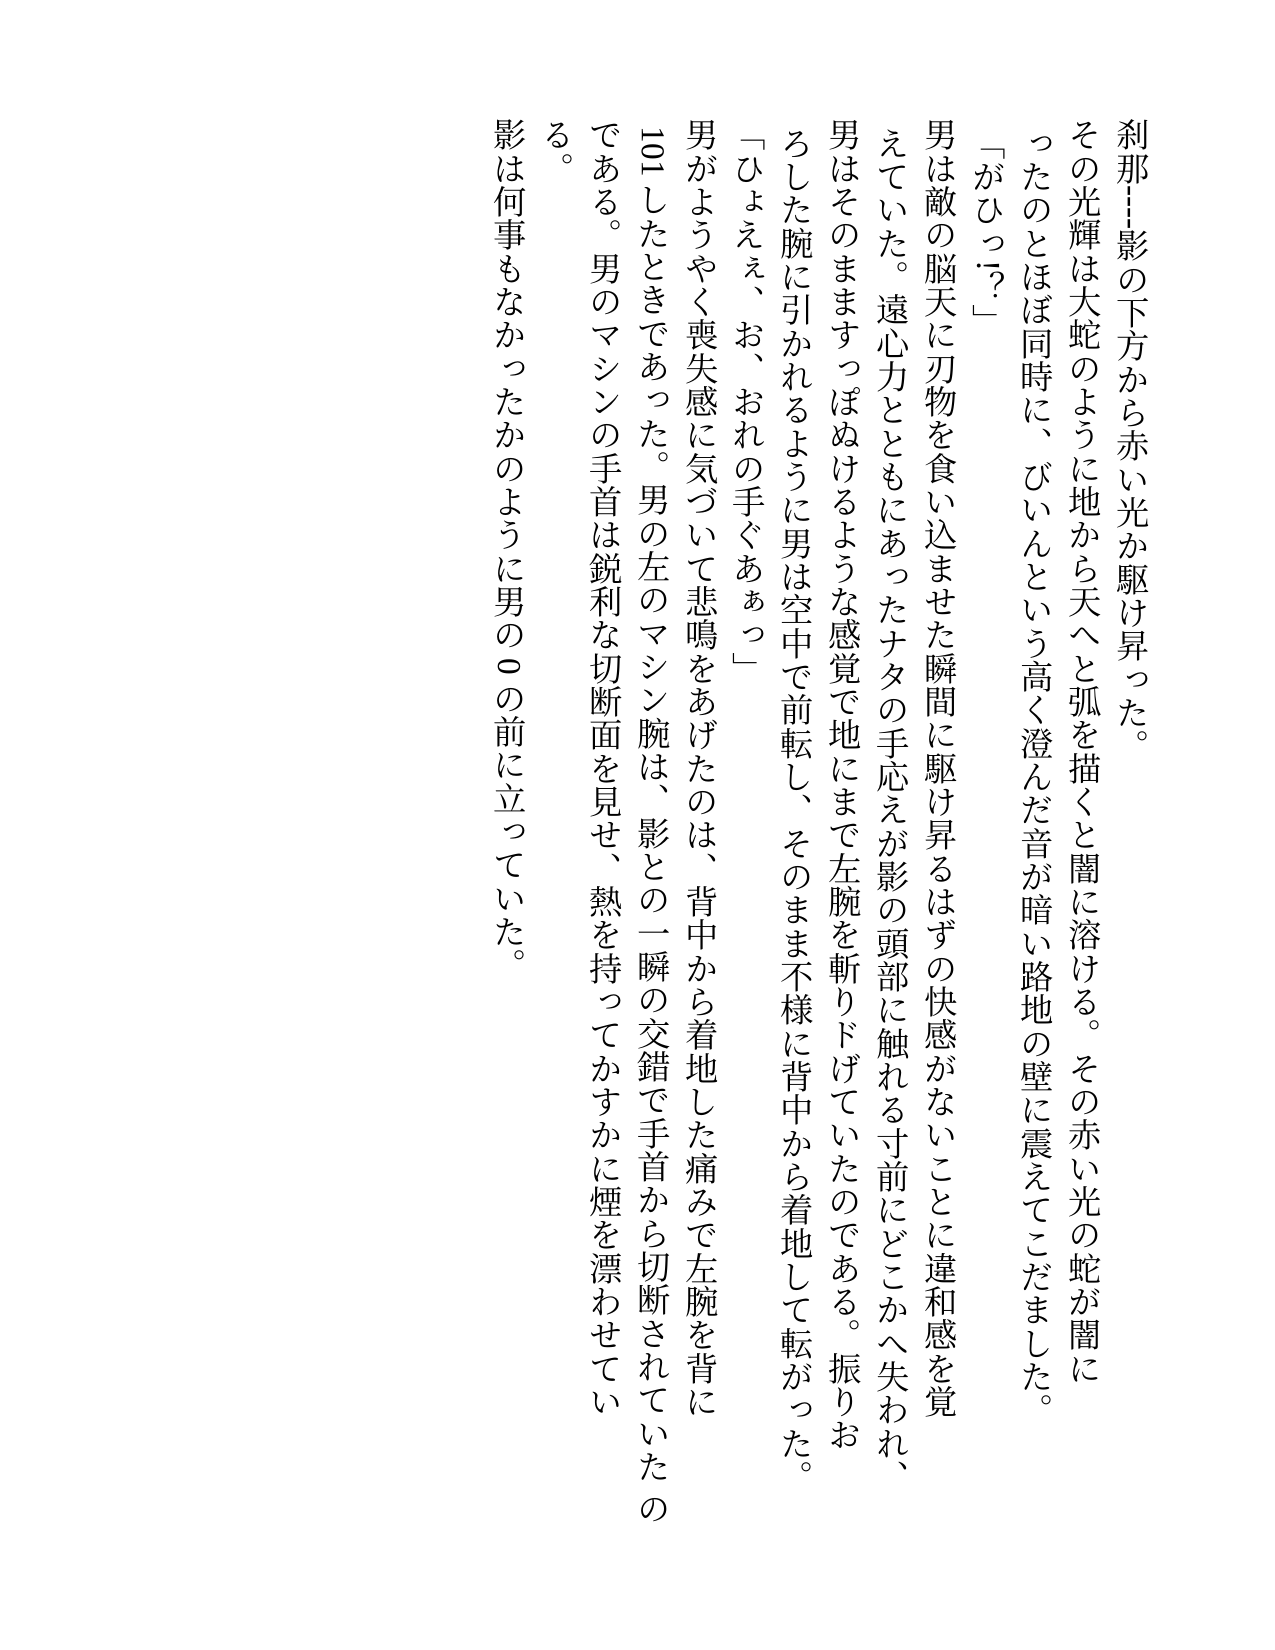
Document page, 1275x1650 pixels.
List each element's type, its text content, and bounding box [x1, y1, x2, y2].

text 101したときであった。男の左のマシン腕は、影との一瞬の交錯で手首から切断されていた のである。男のマシンの手首は鋭利な切断面を見せ、熱を持ってかすかに煙を漂わせてい [582, 118, 678, 1532]
text 「がひっ!？」 [965, 118, 1013, 1532]
text 男は敵の脳天に刃物を食い込ませた瞬間に駆け昇るはずの快感がないことに違和感を覚 [917, 118, 965, 1532]
text 刹那----影の下方から赤い光か駆け昇った。 [1109, 118, 1157, 1532]
text 影は何事もなかったかのように男の0の前に立っていた。 [486, 118, 534, 1532]
text えていた。遠心力とともにあったナタの手応えが影の頭部に触れる寸前にどこかへ失われ、 男はそのまますっぽぬけるような感覚で地にまで左腕を斬りドげていたのである。振りお [821, 118, 917, 1532]
text その光輝は大蛇のように地から天へと弧を描くと闇に溶ける。その赤い光の蛇が闇に [1061, 118, 1109, 1532]
text ろした腕に引かれるように男は空中で前転し、そのまま不様に背中から着地して転がった。 「ひょえぇ、お、おれの手ぐあぁっ」 [726, 118, 821, 1532]
text る。 [534, 118, 582, 1532]
text 男がようやく喪失感に気づいて悲鳴をあげたのは、背中から着地した痛みで左腕を背に [678, 118, 726, 1532]
text ったのとほぼ同時に、びいんという高く澄んだ音が暗い路地の壁に震えてこだました。 [1013, 118, 1061, 1532]
